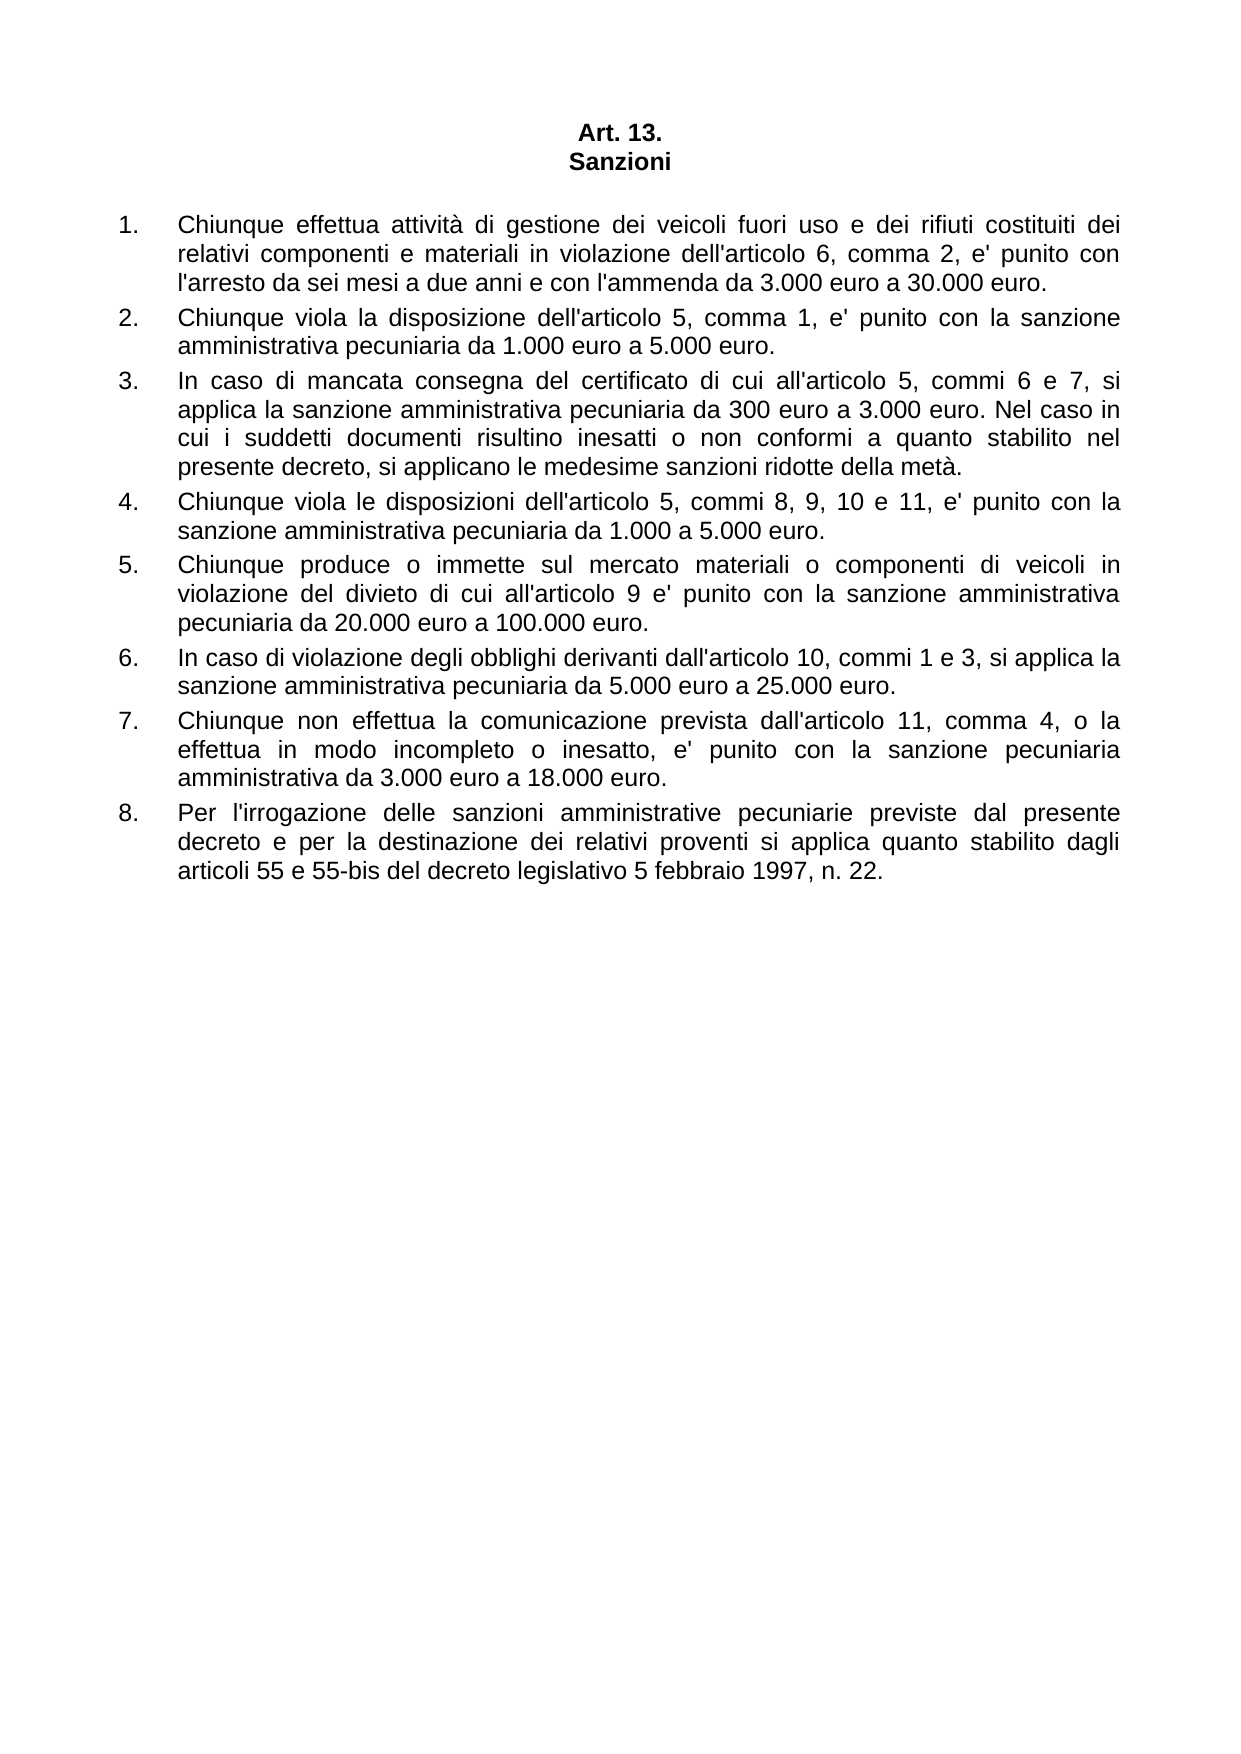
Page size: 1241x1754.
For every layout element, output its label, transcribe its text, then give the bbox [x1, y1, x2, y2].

text 3. In caso di mancata consegna del certificato di cui all'articolo 5, commi 6 e 7, si applica la sanzione amministrativa pecuniaria da 300 euro a 3.000 euro. Nel caso in cui i suddetti documenti risultino inesatti o non conformi a quanto stabilito nel presente decreto, si applicano le medesime sanzioni ridotte della metà. [118, 366, 1122, 481]
text 4. Chiunque viola le disposizioni dell'articolo 5, commi 8, 9, 10 e 11, e' punito con la sanzione amministrativa pecuniaria da 1.000 a 5.000 euro. [118, 487, 1122, 544]
text 7. Chiunque non effettua la comunicazione prevista dall'articolo 11, comma 4, o la effettua in modo incompleto o inesatto, e' punito con la sanzione pecuniaria amministrativa da 3.000 euro a 18.000 euro. [118, 706, 1122, 792]
text 2. Chiunque viola la disposizione dell'articolo 5, comma 1, e' punito con la sanzione amministrativa pecuniaria da 1.000 euro a 5.000 euro. [118, 302, 1122, 360]
text 6. In caso di violazione degli obblighi derivanti dall'articolo 10, commi 1 e 3, si applica la sanzione amministrativa pecuniaria da 5.000 euro a 25.000 euro. [118, 642, 1122, 700]
subtitle Art. 13. Sanzioni [118, 118, 1122, 176]
text 8. Per l'irrogazione delle sanzioni amministrative pecuniarie previste dal presente decreto e per la destinazione dei relativi proventi si applica quanto stabilito dagli articoli 55 e 55-bis del decreto legislativo 5 febbraio 1997, n. 22. [118, 798, 1122, 884]
text 5. Chiunque produce o immette sul mercato materiali o componenti di veicoli in violazione del divieto di cui all'articolo 9 e' punito con la sanzione amministrativa pecuniaria da 20.000 euro a 100.000 euro. [118, 550, 1122, 637]
text 1. Chiunque effettua attività di gestione dei veicoli fuori uso e dei rifiuti costituiti dei relativi componenti e materiali in violazione dell'articolo 6, comma 2, e' punito con l'arresto da sei mesi a due anni e con l'ammenda da 3.000 euro a 30.000 euro. [118, 210, 1122, 297]
